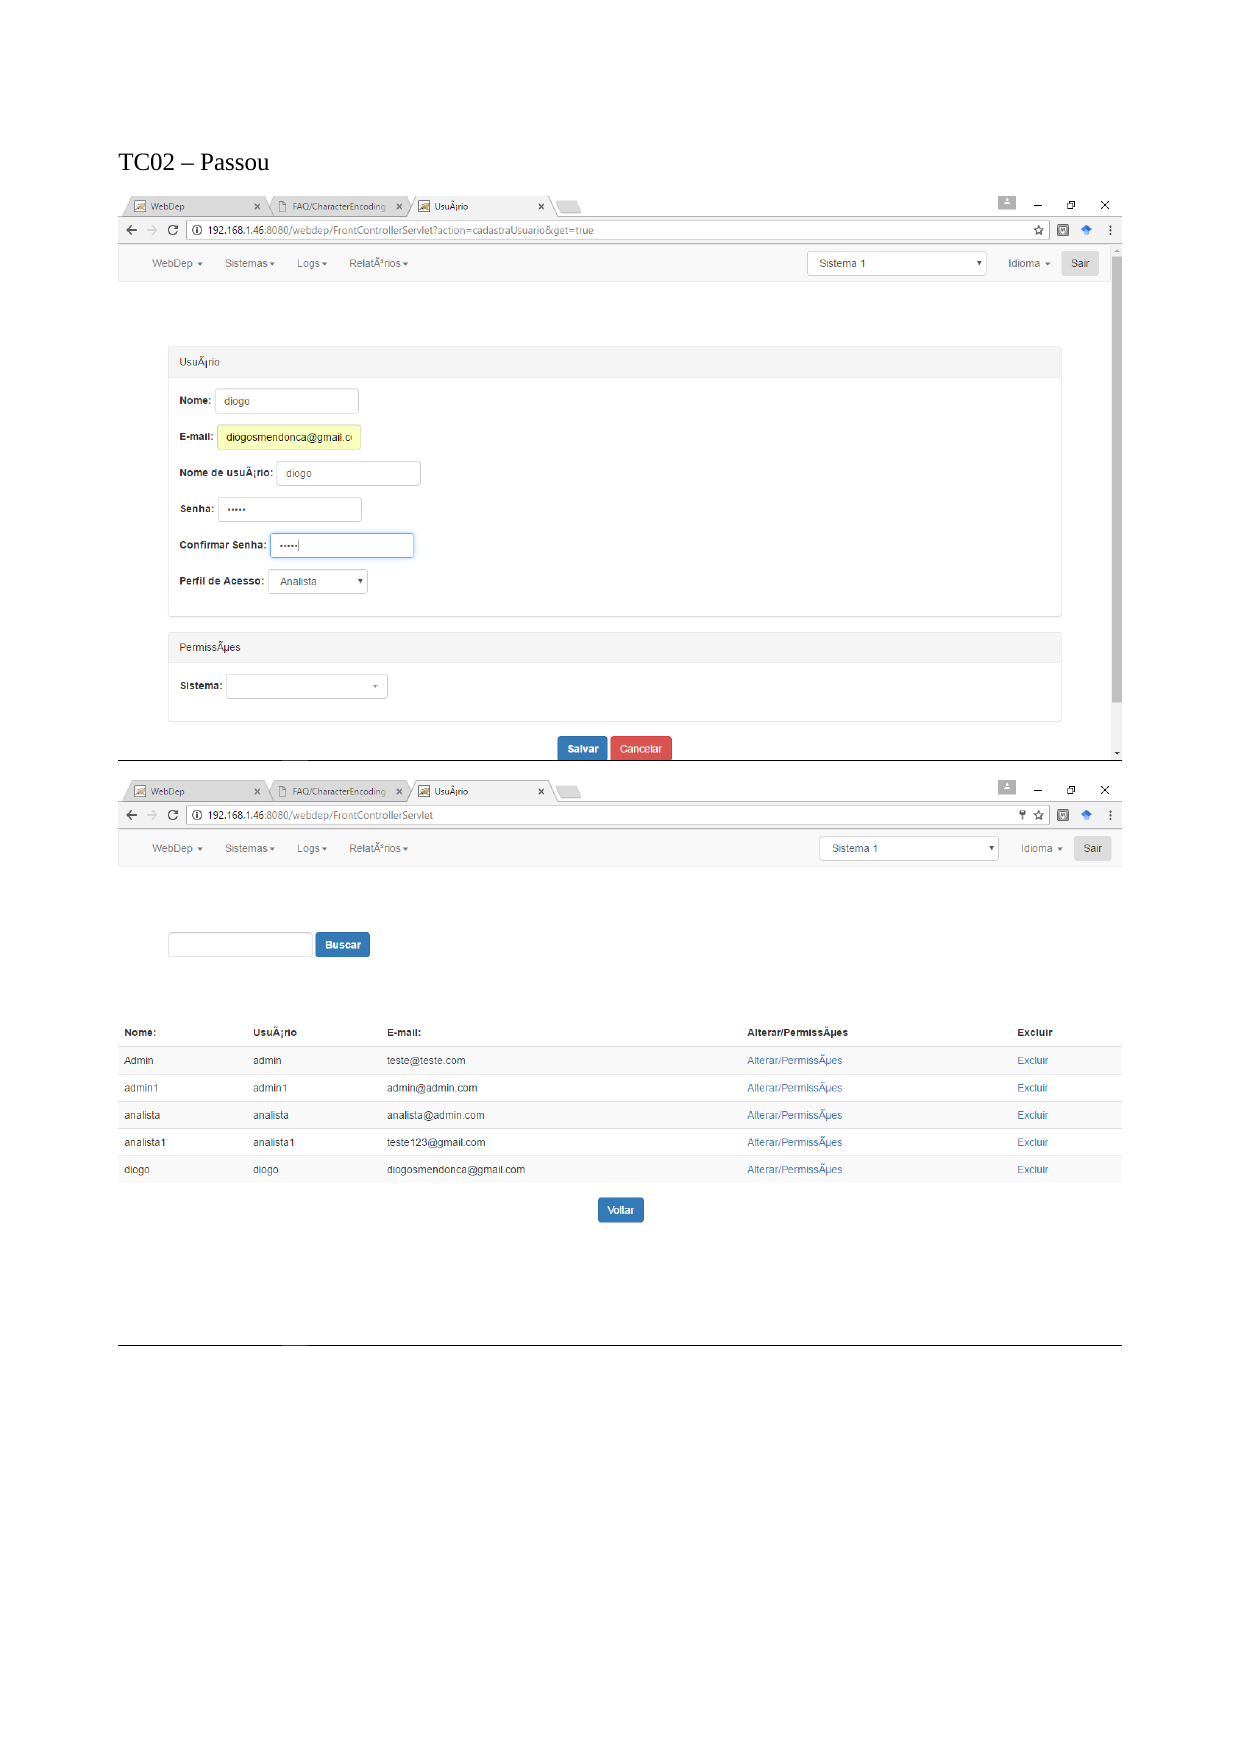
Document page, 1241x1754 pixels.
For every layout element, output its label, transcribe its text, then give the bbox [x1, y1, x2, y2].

text TC02 – Passou [118, 147, 1122, 176]
